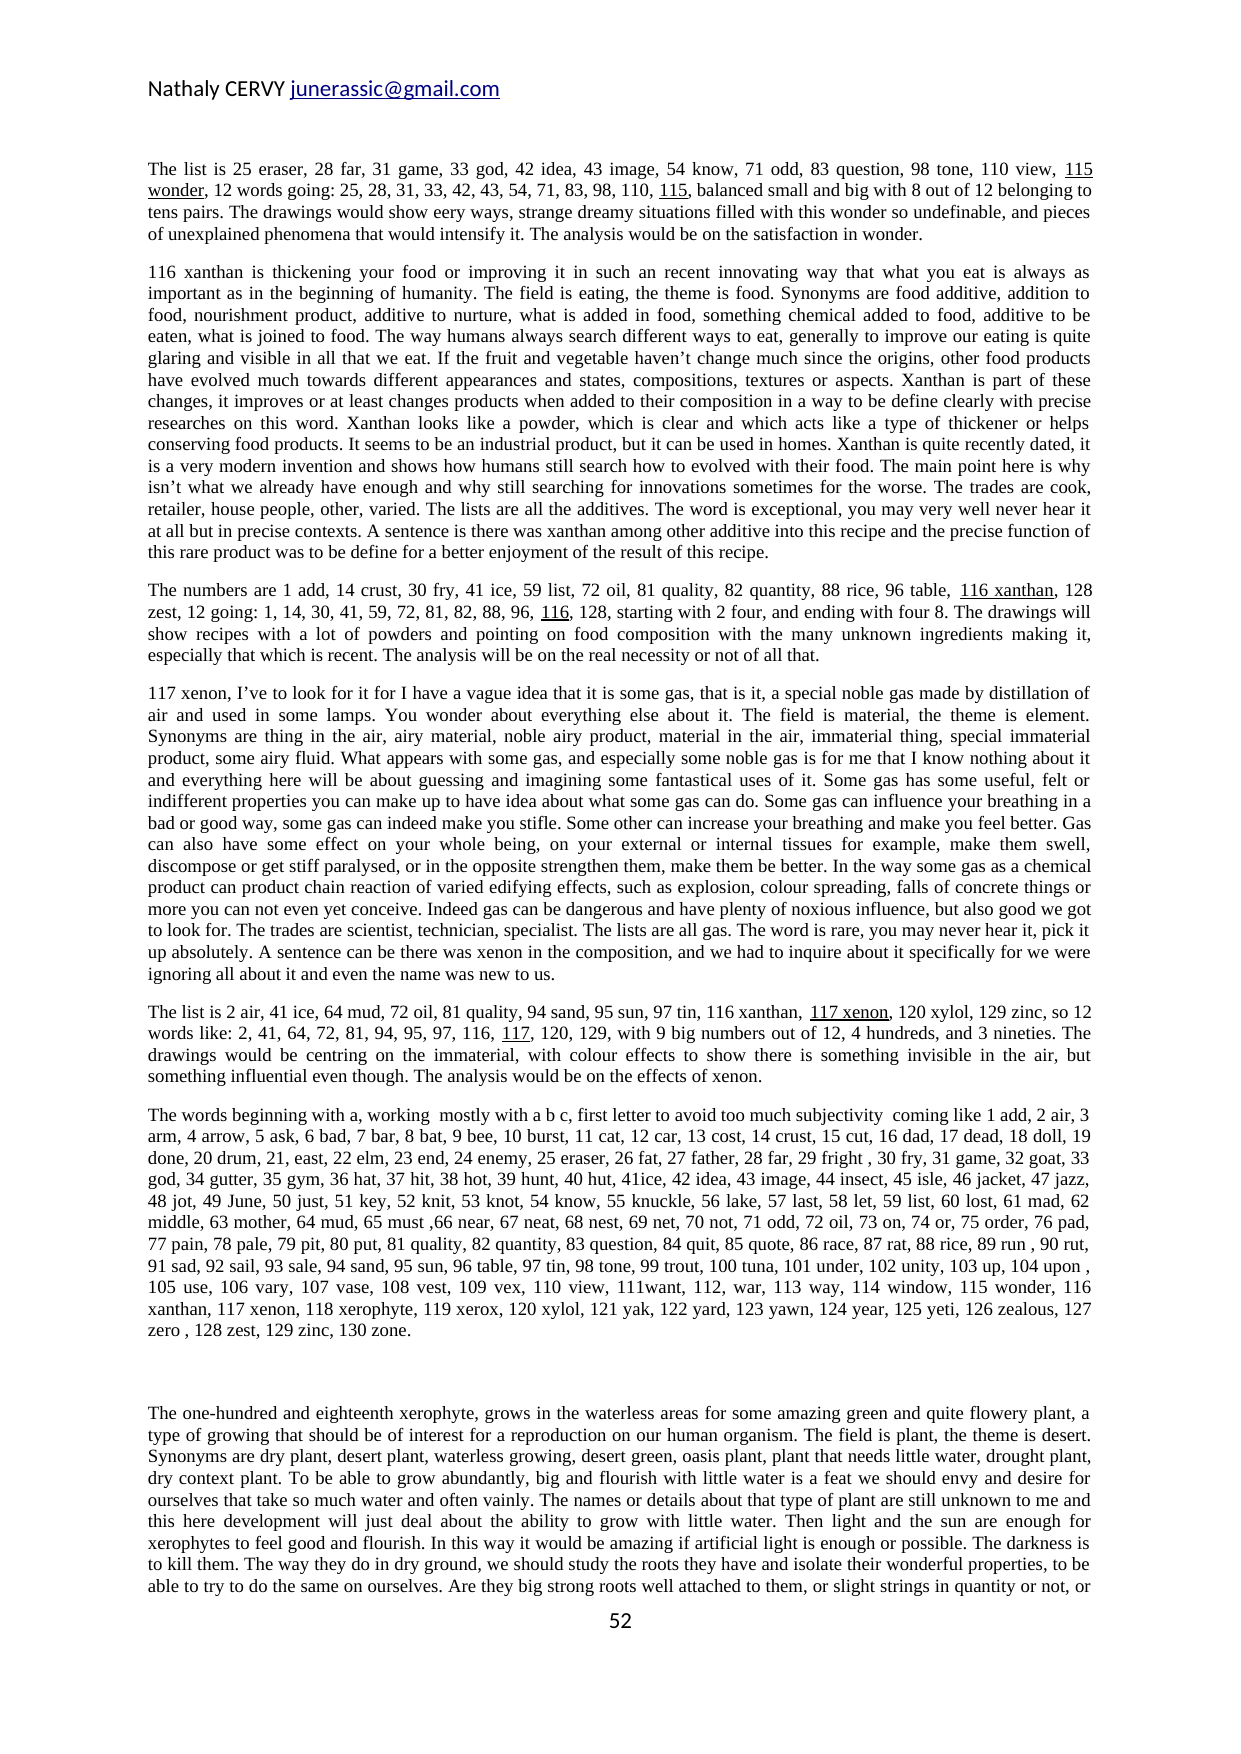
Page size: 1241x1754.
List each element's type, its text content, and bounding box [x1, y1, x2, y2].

text The list is 2 air, 41 ice, 64 mud, 72 oil, 81 quality, 94 sand, 95 sun, 97 tin, 116 xanthan, 117 xenon, 120 xylol, 129 zinc, so 12 words like: 2, 41, 64, 72, 81, 94, 95, 97, 116, 117, 120, 129, with 9 big numbers out of 12, 4 hundreds, and 3 nineties. The drawings would be centring on the immaterial, with colour effects to show there is something invisible in the air, but something influential even though. The analysis would be on the effects of xenon. [148, 1001, 1093, 1087]
text The list is 25 eraser, 28 far, 31 game, 33 god, 42 idea, 43 image, 54 know, 71 odd, 83 question, 98 tone, 110 view, 115 wonder, 12 words going: 25, 28, 31, 33, 42, 43, 54, 71, 83, 98, 110, 115, balanced small and big with 8 out of 12 belonging to tens pairs. The drawings would show eery ways, strange dreamy situations filled with this wonder so undefinable, and pieces of unexplained phenomena that would intensify it. The analysis would be on the satisfaction in wonder. [148, 158, 1093, 244]
text The words beginning with a, working mostly with a b c, first letter to avoid too much subjectivity coming like 1 add, 2 air, 3 arm, 4 arrow, 5 ask, 6 bad, 7 bar, 8 bat, 9 bee, 10 burst, 11 cat, 12 car, 13 cost, 14 crust, 15 cut, 16 dad, 17 dead, 18 doll, 19 done, 20 drum, 21, east, 22 elm, 23 end, 24 enemy, 25 eraser, 26 fat, 27 father, 28 far, 29 fright , 30 fry, 31 game, 32 goat, 33 god, 34 gutter, 35 gym, 36 hat, 37 hit, 38 hot, 39 hunt, 40 hut, 41ice, 42 idea, 43 image, 44 insect, 45 isle, 46 jacket, 47 jazz, 48 jot, 49 June, 50 just, 51 key, 52 knit, 53 knot, 54 know, 55 knuckle, 56 lake, 57 last, 58 let, 59 list, 60 lost, 61 mad, 62 middle, 63 mother, 64 mud, 65 must ,66 near, 67 neat, 68 nest, 69 net, 70 not, 71 odd, 72 oil, 73 on, 74 or, 75 order, 76 pad, 77 pain, 78 pale, 79 pit, 80 put, 81 quality, 82 quantity, 83 question, 84 quit, 85 quote, 86 race, 87 rat, 88 rice, 89 run , 90 rut, 91 sad, 92 sail, 93 sale, 94 sand, 95 sun, 96 table, 97 tin, 98 tone, 99 trout, 100 tuna, 101 under, 102 unity, 103 up, 104 upon , 105 use, 106 vary, 107 vase, 108 vest, 109 vex, 110 view, 111want, 112, war, 113 way, 114 window, 115 wonder, 116 xanthan, 117 xenon, 118 xerophyte, 119 xerox, 120 xylol, 121 yak, 122 yard, 123 yawn, 124 year, 125 yeti, 126 zealous, 127 zero , 128 zest, 129 zinc, 130 zone. [148, 1104, 1093, 1341]
text The one-hundred and eighteenth xerophyte, grows in the waterless areas for some amazing green and quite flowery plant, a type of growing that should be of interest for a reproduction on our human organism. The field is plant, the theme is desert. Synonyms are dry plant, desert plant, waterless growing, desert green, oasis plant, plant that needs little water, drought plant, dry context plant. To be able to grow abundantly, big and flourish with little water is a feat we should envy and desire for ourselves that take so much water and often vainly. The names or details about that type of plant are still unknown to me and this here development will just deal about the ability to grow with little water. Then light and the sun are enough for xerophytes to feel good and flourish. In this way it would be amazing if artificial light is enough or possible. The darkness is to kill them. The way they do in dry ground, we should study the roots they have and isolate their wonderful properties, to be able to try to do the same on ourselves. Are they big strong roots well attached to them, or slight strings in quantity or not, or [148, 1402, 1093, 1596]
text 116 xanthan is thickening your food or improving it in such an recent innovating way that what you eat is always as important as in the beginning of humanity. The field is eating, the theme is food. Synonyms are food additive, addition to food, nourishment product, additive to nurture, what is added in food, something chemical added to food, additive to be eaten, what is joined to food. The way humans always search different ways to eat, generally to improve our eating is quite glaring and visible in all that we eat. If the fruit and vegetable haven’t change much since the origins, other food products have evolved much towards different appearances and states, compositions, textures or aspects. Xanthan is part of these changes, it improves or at least changes products when added to their composition in a way to be define clearly with precise researches on this word. Xanthan looks like a powder, which is clear and which acts like a type of thickener or helps conserving food products. It seems to be an industrial product, but it can be used in homes. Xanthan is quite recently dated, it is a very modern invention and shows how humans still search how to evolved with their food. The main point here is why isn’t what we already have enough and why still searching for innovations sometimes for the worse. The trades are cook, retailer, house people, other, varied. The lists are all the additives. The word is exceptional, you may very well never hear it at all but in precise contexts. A sentence is there was xanthan among other additive into this recipe and the precise function of this rare product was to be define for a better enjoyment of the result of this recipe. [148, 261, 1093, 563]
text 117 xenon, I’ve to look for it for I have a vague idea that it is some gas, that is it, a special noble gas made by distillation of air and used in some lamps. You wonder about everything else about it. The field is material, the theme is element. Synonyms are thing in the air, airy material, noble airy product, material in the air, immaterial thing, special immaterial product, some airy fluid. What appears with some gas, and especially some noble gas is for me that I know nothing about it and everything here will be about guessing and imagining some fantastical uses of it. Some gas has some useful, felt or indifferent properties you can make up to have idea about what some gas can do. Some gas can influence your breathing in a bad or good way, some gas can indeed make you stifle. Some other can increase your breathing and make you feel better. Gas can also have some effect on your whole being, on your external or internal tissues for example, make them swell, discompose or get stiff paralysed, or in the opposite strengthen them, make them be better. In the way some gas as a chemical product can product chain reaction of varied edifying effects, such as explosion, colour spreading, falls of concrete things or more you can not even yet conceive. Indeed gas can be dangerous and have plenty of noxious influence, but also good we got to look for. The trades are scientist, technician, specialist. The lists are all gas. The word is rare, you may never hear it, pick it up absolutely. A sentence can be there was xenon in the composition, and we had to inquire about it specifically for we were ignoring all about it and even the name was new to us. [148, 682, 1093, 984]
text The numbers are 1 add, 14 crust, 30 fry, 41 ice, 59 list, 72 oil, 81 quality, 82 quantity, 88 rice, 96 table, 116 xanthan, 128 zest, 12 going: 1, 14, 30, 41, 59, 72, 81, 82, 88, 96, 116, 128, starting with 2 four, and ending with four 8. The drawings will show recipes with a lot of powders and pointing on food composition with the many unknown ingredients making it, especially that which is recent. The analysis will be on the real necessity or not of all that. [148, 579, 1093, 666]
